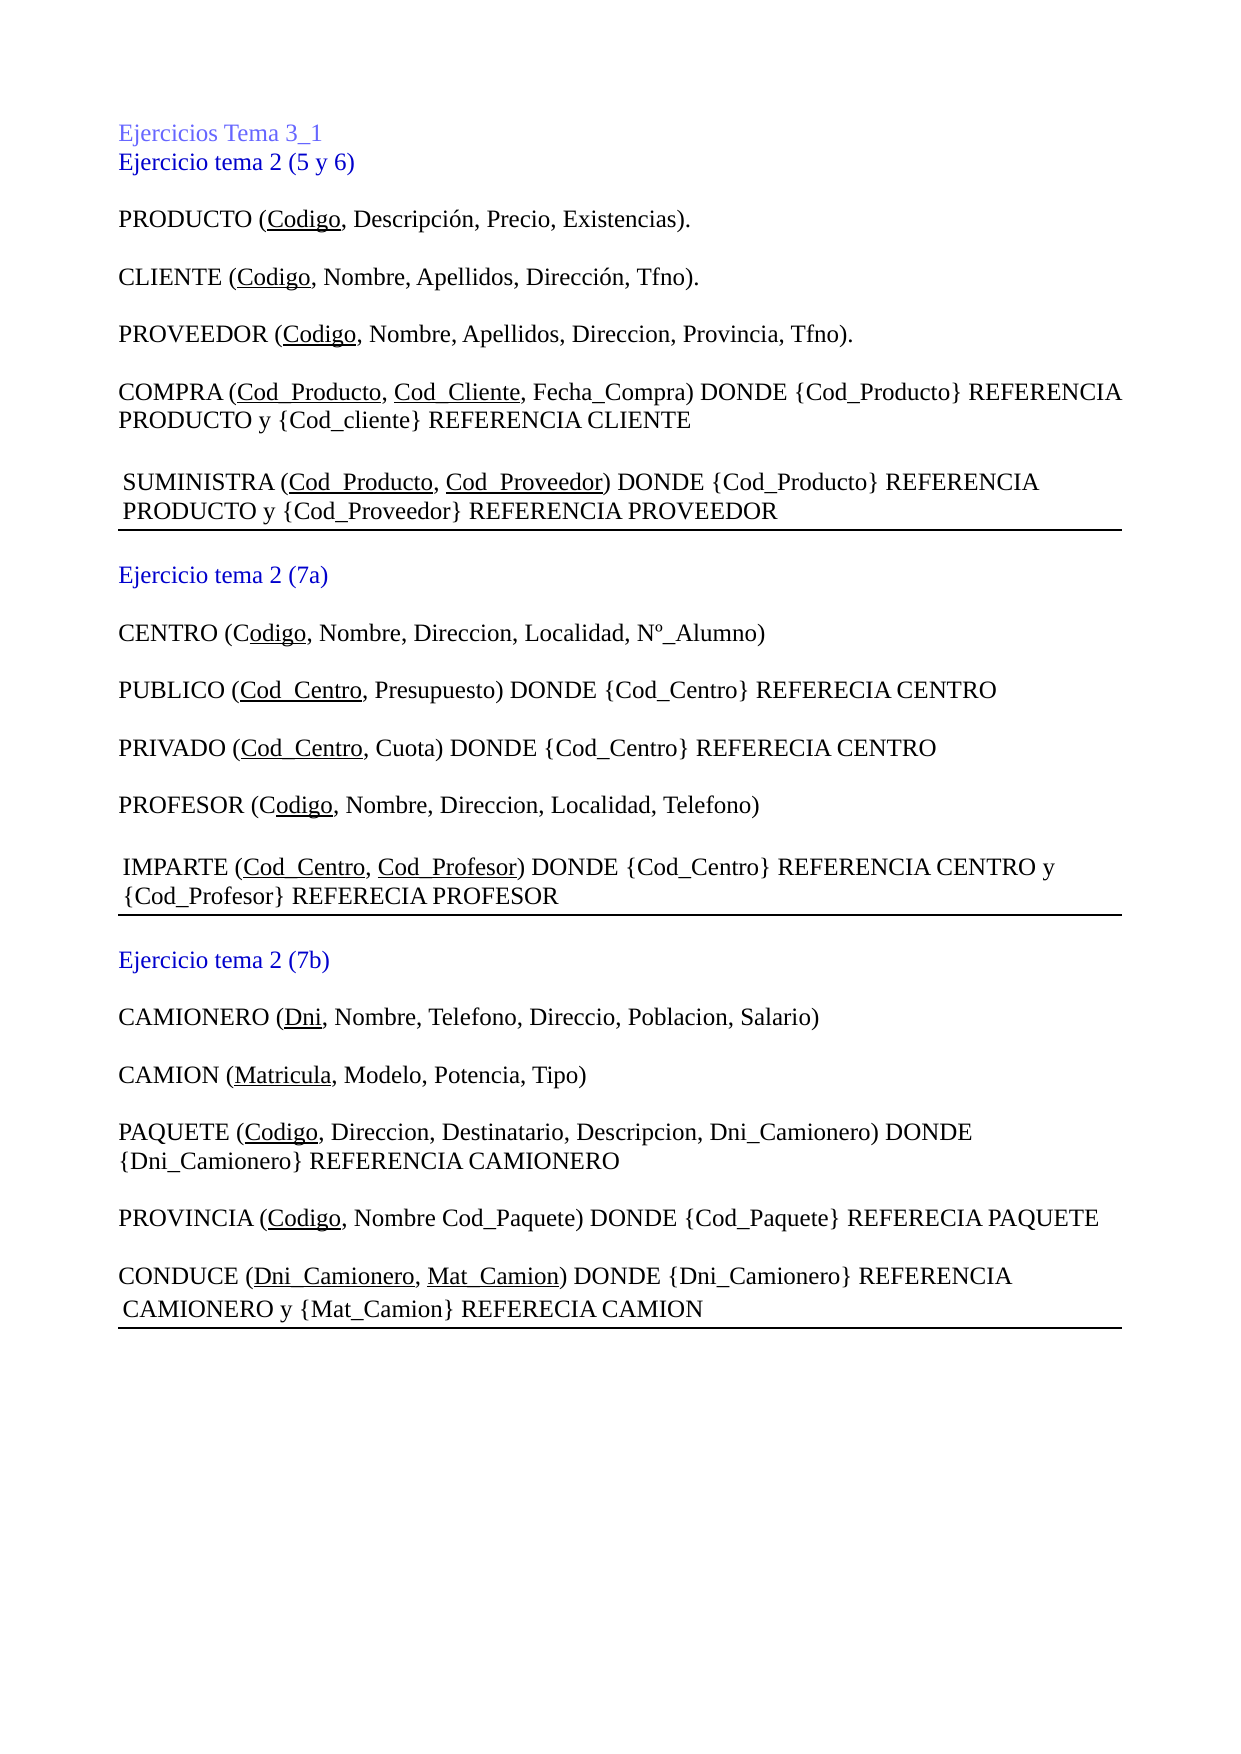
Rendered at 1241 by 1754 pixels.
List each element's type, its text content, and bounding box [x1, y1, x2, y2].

text CAMIONERO y {Mat_Camion} REFERECIA CAMION [118, 1290, 1122, 1327]
text Ejercicios Tema 3_1 [118, 118, 1122, 147]
text PUBLICO (Cod_Centro, Presupuesto) DONDE {Cod_Centro} REFERECIA CENTRO [118, 675, 1122, 704]
text SUMINISTRA (Cod_Producto, Cod_Proveedor) DONDE {Cod_Producto} REFERENCIA PRODUCTO y {Cod_Proveedor} REFERENCIA PROVEEDOR [118, 463, 1122, 529]
text PROVEEDOR (Codigo, Nombre, Apellidos, Direccion, Provincia, Tfno). [118, 319, 1122, 348]
text CAMIONERO (Dni, Nombre, Telefono, Direccio, Poblacion, Salario) [118, 1002, 1122, 1031]
text CENTRO (Codigo, Nombre, Direccion, Localidad, Nº_Alumno) [118, 618, 1122, 646]
text Ejercicio tema 2 (7a) [118, 560, 1122, 589]
text PRODUCTO (Codigo, Descripción, Precio, Existencias). [118, 204, 1122, 233]
text CLIENTE (Codigo, Nombre, Apellidos, Dirección, Tfno). [118, 262, 1122, 291]
text PRIVADO (Cod_Centro, Cuota) DONDE {Cod_Centro} REFERECIA CENTRO [118, 733, 1122, 761]
text IMPARTE (Cod_Centro, Cod_Profesor) DONDE {Cod_Centro} REFERENCIA CENTRO y {Cod_Profesor} REFERECIA PROFESOR [118, 848, 1122, 914]
text Ejercicio tema 2 (5 y 6) [118, 147, 1122, 176]
text COMPRA (Cod_Producto, Cod_Cliente, Fecha_Compra) DONDE {Cod_Producto} REFERENCIA PRODUCTO y {Cod_cliente} REFERENCIA CLIENTE [118, 377, 1122, 434]
text CAMION (Matricula, Modelo, Potencia, Tipo) [118, 1060, 1122, 1088]
text CONDUCE (Dni_Camionero, Mat_Camion) DONDE {Dni_Camionero} REFERENCIA [118, 1261, 1122, 1290]
text PROFESOR (Codigo, Nombre, Direccion, Localidad, Telefono) [118, 790, 1122, 819]
text PROVINCIA (Codigo, Nombre Cod_Paquete) DONDE {Cod_Paquete} REFERECIA PAQUETE [118, 1203, 1122, 1232]
text PAQUETE (Codigo, Direccion, Destinatario, Descripcion, Dni_Camionero) DONDE {Dni_Camionero} REFERENCIA CAMIONERO [118, 1117, 1122, 1175]
text Ejercicio tema 2 (7b) [118, 945, 1122, 973]
